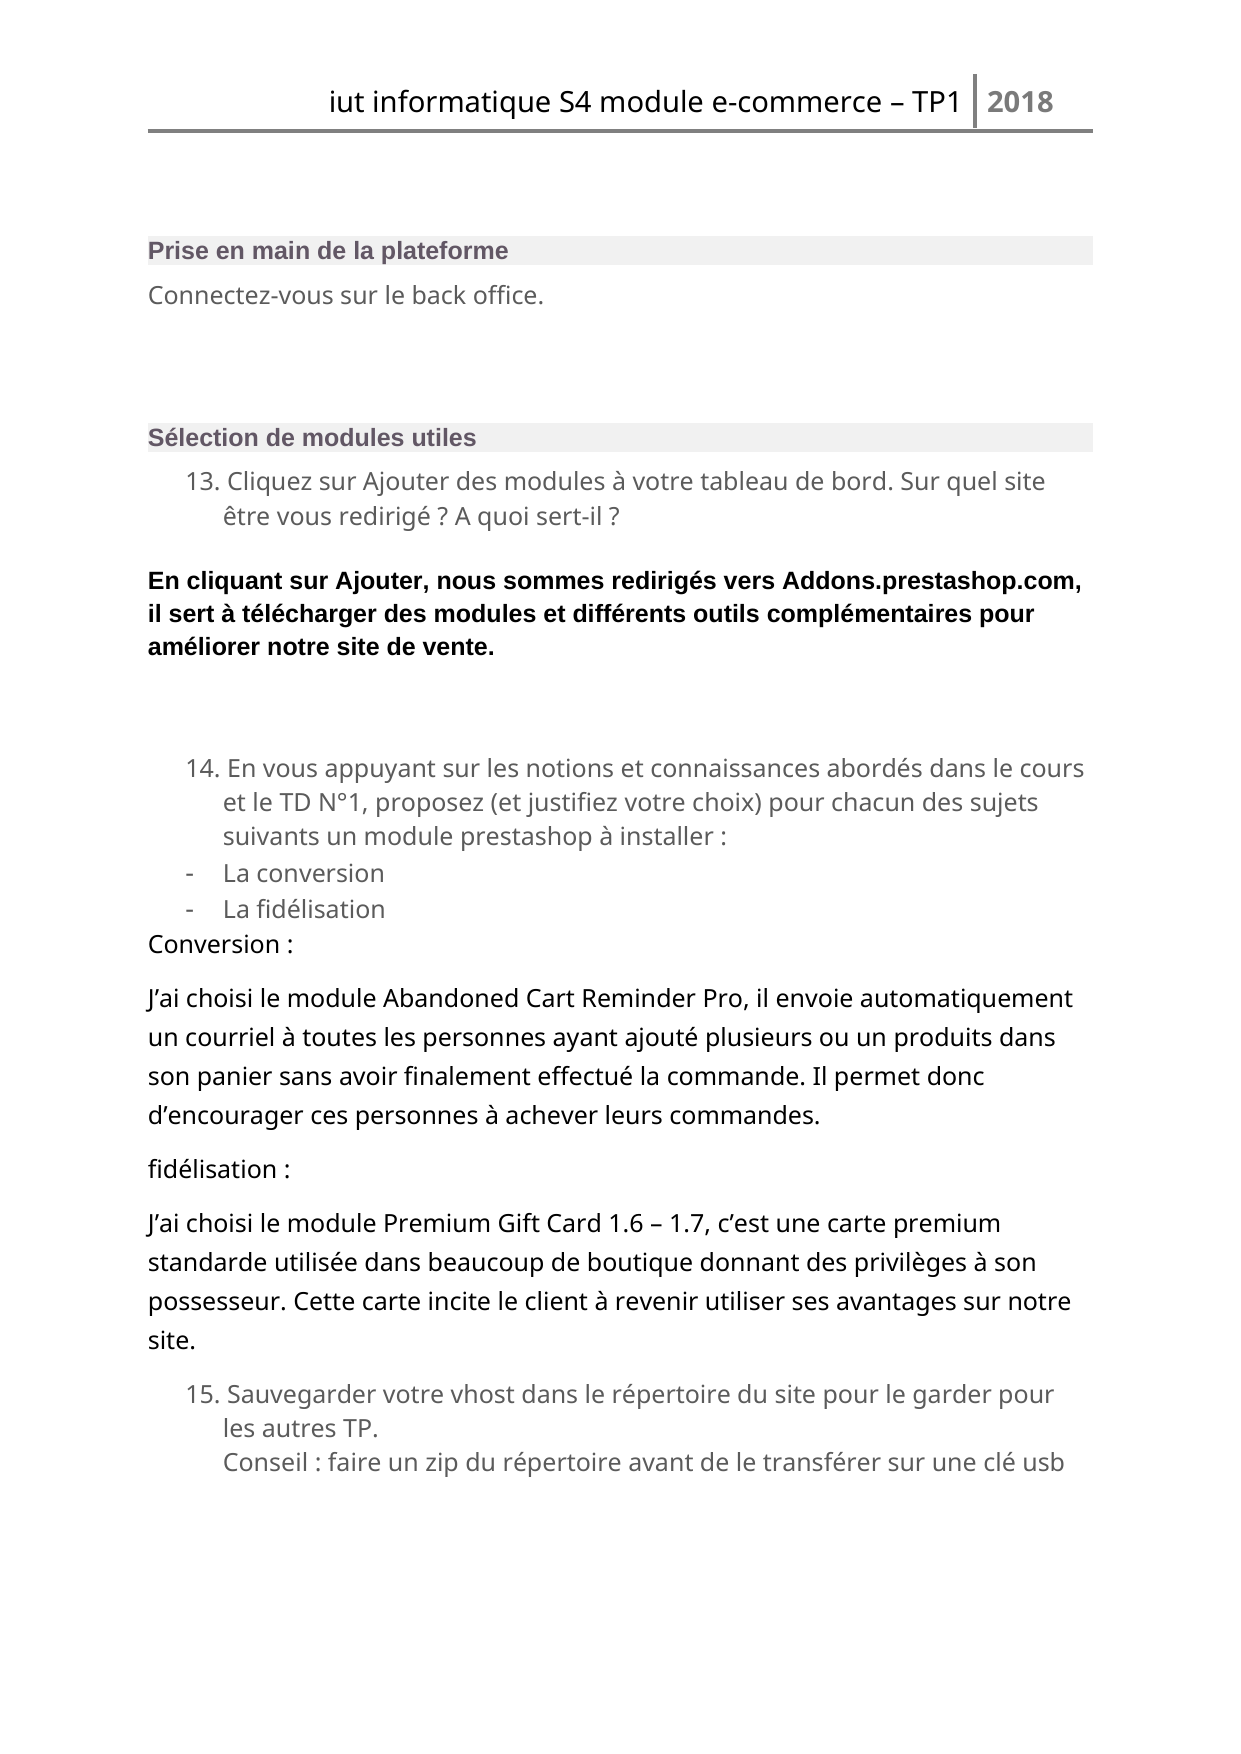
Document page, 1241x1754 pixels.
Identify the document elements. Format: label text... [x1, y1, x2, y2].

text Conversion : [148, 927, 1093, 961]
subtitle Sélection de modules utiles [148, 423, 1093, 452]
text Connectez-vous sur le back office. [148, 277, 1093, 312]
text J’ai choisi le module Abandoned Cart Reminder Pro, il envoie automatiquement un courriel à toutes les personnes ayant ajouté plusieurs ou un produits dans son panier sans avoir finalement effectué la commande. Il permet donc d’encourager ces personnes à achever leurs commandes. [148, 981, 1093, 1132]
list Cliquez sur Ajouter des modules à votre tableau de bord. Sur quel site être vous redirigé ? A quoi sert-il ? [185, 464, 1093, 532]
list La fidélisation [185, 890, 1093, 927]
text J’ai choisi le module Premium Gift Card 1.6 – 1.7, c’est une carte premium standarde utilisée dans beaucoup de boutique donnant des privilèges à son possesseur. Cette carte incite le client à revenir utiliser ses avantages sur notre site. [148, 1206, 1093, 1357]
text En cliquant sur Ajouter, nous sommes redirigés vers Addons.prestashop.com, il sert à télécharger des modules et différents outils complémentaires pour améliorer notre site de vente. [148, 566, 1093, 661]
list En vous appuyant sur les notions et connaissances abordés dans le cours et le TD N°1, proposez (et justifiez votre choix) pour chacun des sujets suivants un module prestashop à installer : [185, 751, 1093, 853]
list La conversion [185, 853, 1093, 890]
text fidélisation : [148, 1152, 1093, 1186]
list Sauvegarder votre vhost dans le répertoire du site pour le garder pour les autres TP. Conseil : faire un zip du répertoire avant de le transférer sur une clé usb [185, 1377, 1093, 1479]
subtitle Prise en main de la plateforme [148, 236, 1093, 265]
